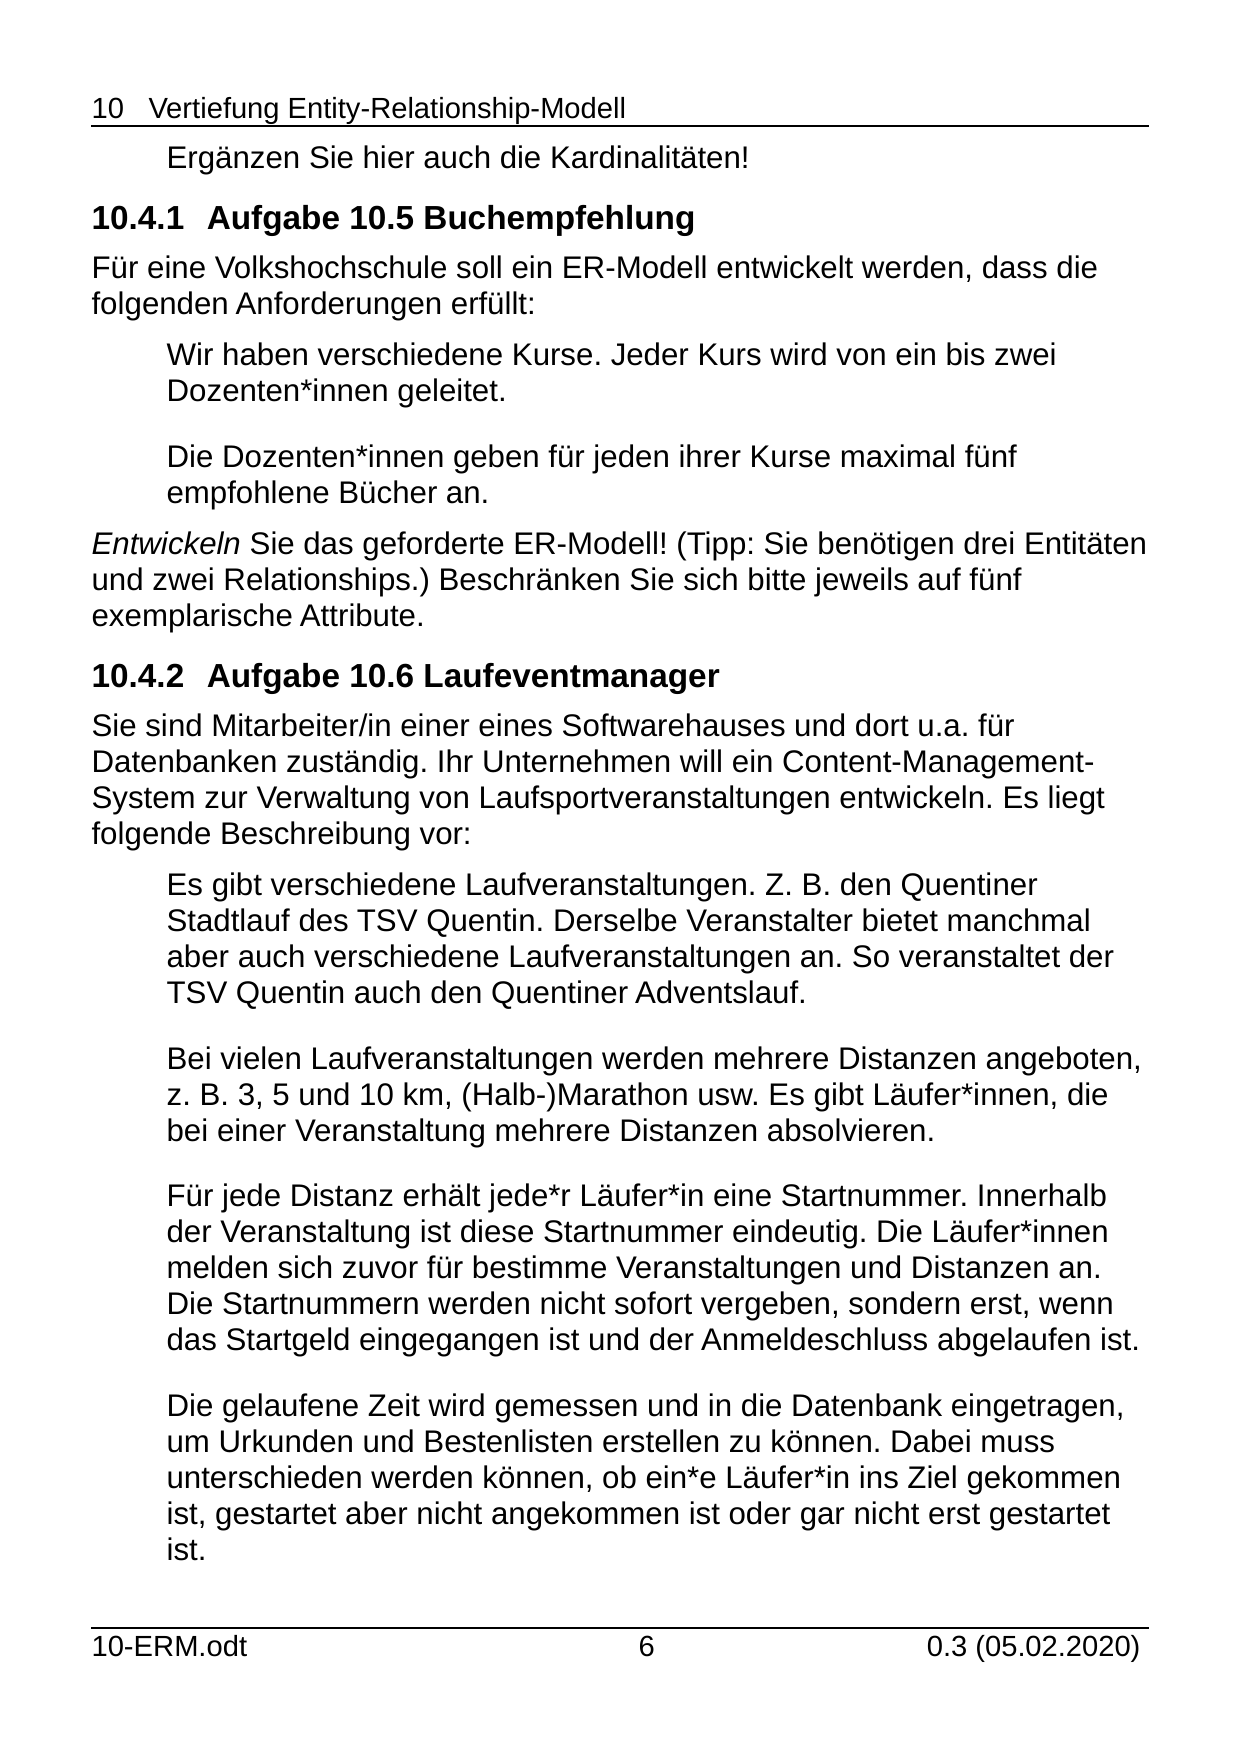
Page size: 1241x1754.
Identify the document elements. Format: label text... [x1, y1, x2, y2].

text Wir haben verschiedene Kurse. Jeder Kurs wird von ein bis zwei Dozenten*innen geleitet. [166, 336, 1149, 408]
list Ergänzen Sie hier auch die Kardinalitäten! [129, 139, 1149, 175]
text Sie sind Mitarbeiter/in einer eines Softwarehauses und dort u.a. für Datenbanken zuständig. Ihr Unternehmen will ein Content-Management-System zur Verwaltung von Laufsportveranstaltungen entwickeln. Es liegt folgende Beschreibung vor: [91, 707, 1149, 851]
text Bei vielen Laufveranstaltungen werden mehrere Distanzen angeboten, z. B. 3, 5 und 10 km, (Halb-)Marathon usw. Es gibt Läufer*innen, die bei einer Veranstaltung mehrere Distanzen absolvieren. [166, 1040, 1149, 1147]
text Die Dozenten*innen geben für jeden ihrer Kurse maximal fünf empfohlene Bücher an. [166, 438, 1149, 510]
text Es gibt verschiedene Laufveranstaltungen. Z. B. den Quentiner Stadtlauf des TSV Quentin. Derselbe Veranstalter bietet manchmal aber auch verschiedene Laufveranstaltungen an. So veranstaltet der TSV Quentin auch den Quentiner Adventslauf. [166, 866, 1149, 1010]
subtitle Aufgabe 10.6 Laufeventmanager [91, 656, 1149, 695]
text Die gelaufene Zeit wird gemessen und in die Datenbank eingetragen, um Urkunden und Bestenlisten erstellen zu können. Dabei muss unterschieden werden können, ob ein*e Läufer*in ins Ziel gekommen ist, gestartet aber nicht angekommen ist oder gar nicht erst gestartet ist. [166, 1387, 1149, 1567]
subtitle Aufgabe 10.5 Buchempfehlung [91, 198, 1149, 237]
text Entwickeln Sie das geforderte ER-Modell! (Tipp: Sie benötigen drei Entitäten und zwei Relationships.) Beschränken Sie sich bitte jeweils auf fünf exemplarische Attribute. [91, 525, 1149, 633]
text Für jede Distanz erhält jede*r Läufer*in eine Startnummer. Innerhalb der Veranstaltung ist diese Startnummer eindeutig. Die Läufer*innen melden sich zuvor für bestimme Veranstaltungen und Distanzen an. Die Startnummern werden nicht sofort vergeben, sondern erst, wenn das Startgeld eingegangen ist und der Anmeldeschluss abgelaufen ist. [166, 1177, 1149, 1357]
text Für eine Volkshochschule soll ein ER-Modell entwickelt werden, dass die folgenden Anforderungen erfüllt: [91, 249, 1149, 321]
